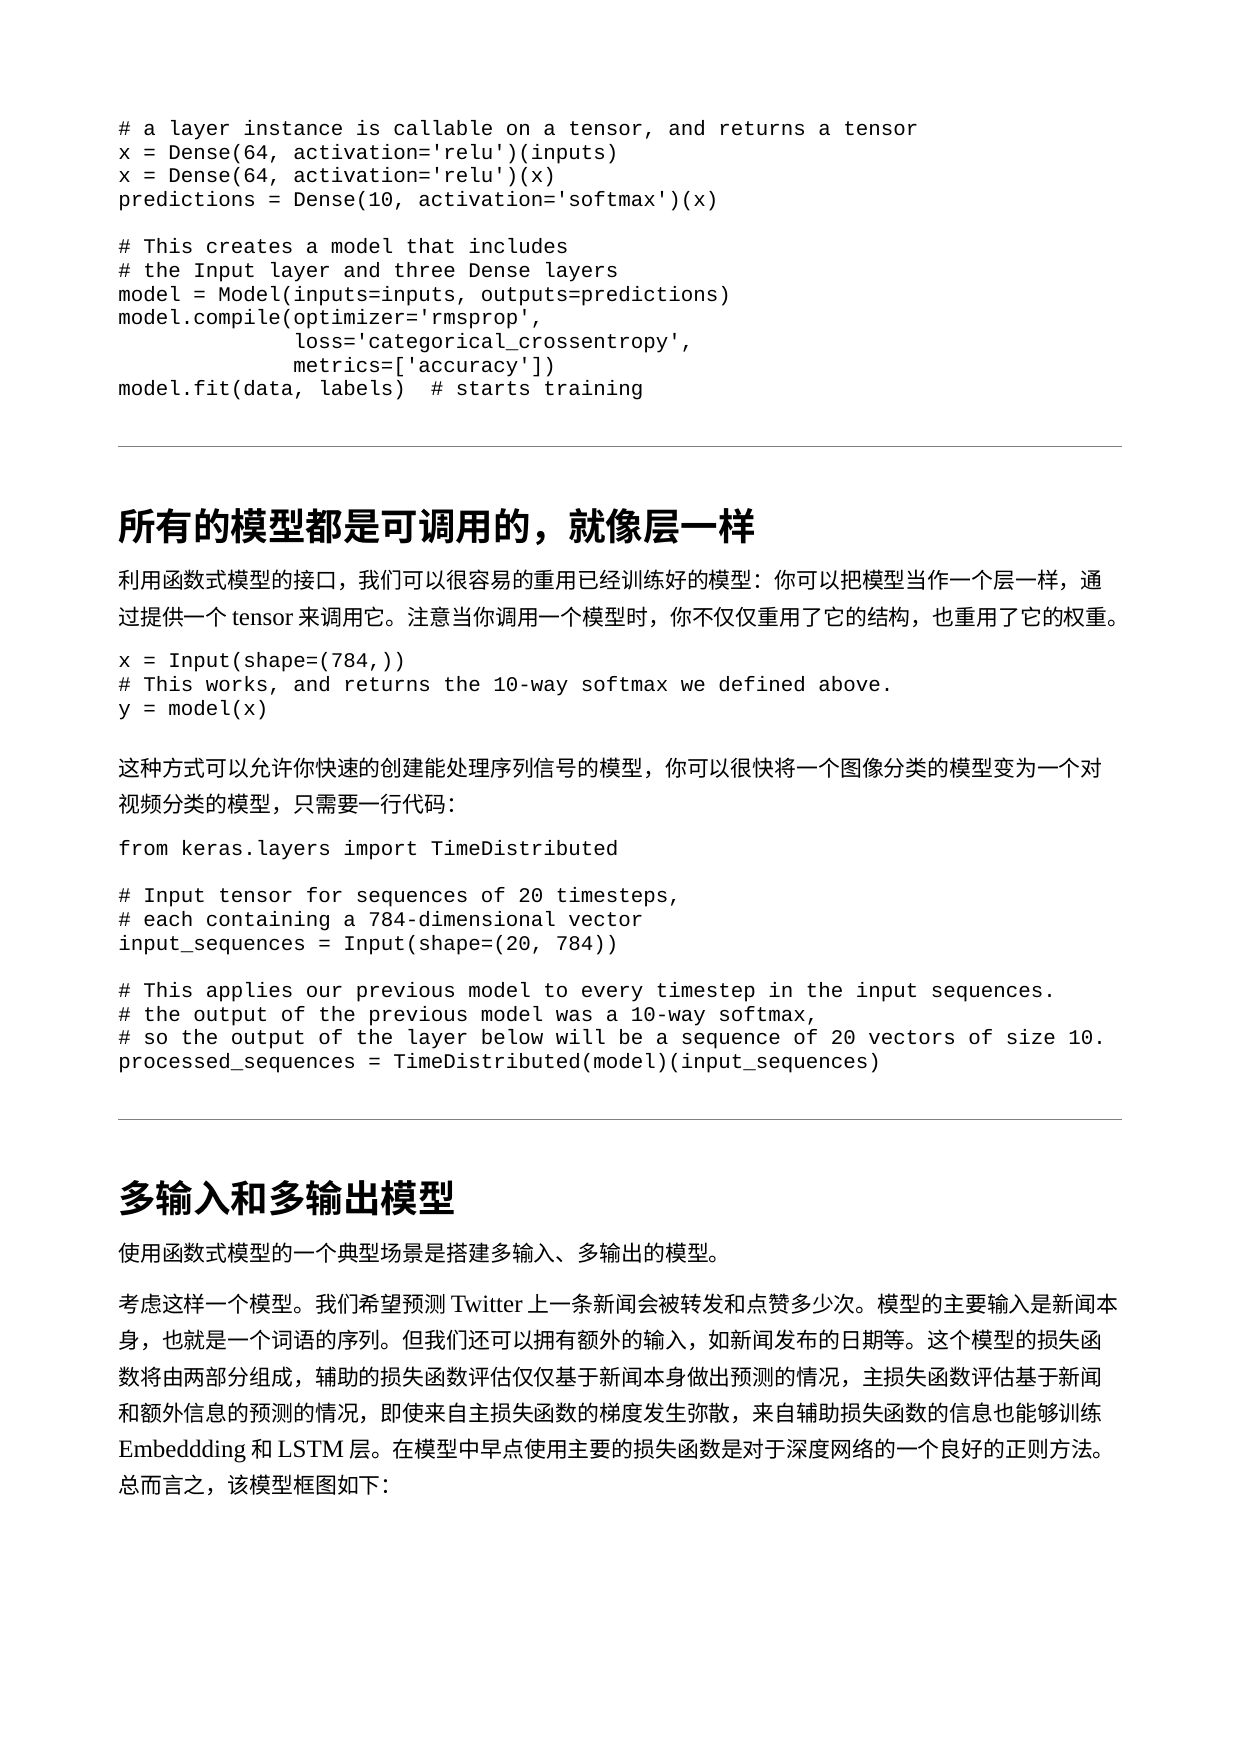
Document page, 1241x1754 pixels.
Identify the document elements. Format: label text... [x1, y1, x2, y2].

text # This applies our previous model to every timestep in the input sequences. [118, 980, 1122, 1004]
text model = Model(inputs=inputs, outputs=predictions) [118, 284, 1122, 307]
text 利用函数式模型的接口，我们可以很容易的重用已经训练好的模型：你可以把模型当作一个层一样，通过提供一个tensor来调用它。注意当你调用一个模型时，你不仅仅重用了它的结构，也重用了它的权重。 [118, 563, 1122, 631]
text # the Input layer and three Dense layers [118, 260, 1122, 284]
text # Input tensor for sequences of 20 timesteps, [118, 885, 1122, 909]
text # This works, and returns the 10-way softmax we defined above. [118, 674, 1122, 698]
text metrics=['accuracy']) [118, 354, 1122, 378]
subtitle 所有的模型都是可调用的，就像层一样 [118, 496, 1122, 551]
text # This creates a model that includes [118, 236, 1122, 260]
text 使用函数式模型的一个典型场景是搭建多输入、多输出的模型。 [118, 1236, 1122, 1267]
text # so the output of the layer below will be a sequence of 20 vectors of size 10. [118, 1027, 1122, 1051]
text from keras.layers import TimeDistributed [118, 838, 1122, 862]
subtitle 多输入和多输出模型 [118, 1169, 1122, 1223]
text 考虑这样一个模型。我们希望预测Twitter上一条新闻会被转发和点赞多少次。模型的主要输入是新闻本身，也就是一个词语的序列。但我们还可以拥有额外的输入，如新闻发布的日期等。这个模型的损失函数将由两部分组成，辅助的损失函数评估仅仅基于新闻本身做出预测的情况，主损失函数评估基于新闻和额外信息的预测的情况，即使来自主损失函数的梯度发生弥散，来自辅助损失函数的信息也能够训练Embeddding和LSTM层。在模型中早点使用主要的损失函数是对于深度网络的一个良好的正则方法。总而言之，该模型框图如下： [118, 1287, 1122, 1500]
text loss='categorical_crossentropy', [118, 331, 1122, 354]
text 这种方式可以允许你快速的创建能处理序列信号的模型，你可以很快将一个图像分类的模型变为一个对视频分类的模型，只需要一行代码： [118, 751, 1122, 819]
text model.fit(data, labels) # starts training [118, 378, 1122, 402]
text # each containing a 784-dimensional vector [118, 909, 1122, 933]
text y = model(x) [118, 698, 1122, 721]
text processed_sequences = TimeDistributed(model)(input_sequences) [118, 1051, 1122, 1074]
text # a layer instance is callable on a tensor, and returns a tensor [118, 118, 1122, 142]
text predictions = Dense(10, activation='softmax')(x) [118, 189, 1122, 213]
text x = Dense(64, activation='relu')(inputs) [118, 142, 1122, 165]
text input_sequences = Input(shape=(20, 784)) [118, 933, 1122, 956]
text model.compile(optimizer='rmsprop', [118, 307, 1122, 331]
text x = Dense(64, activation='relu')(x) [118, 165, 1122, 189]
text # the output of the previous model was a 10-way softmax, [118, 1004, 1122, 1027]
text x = Input(shape=(784,)) [118, 650, 1122, 674]
